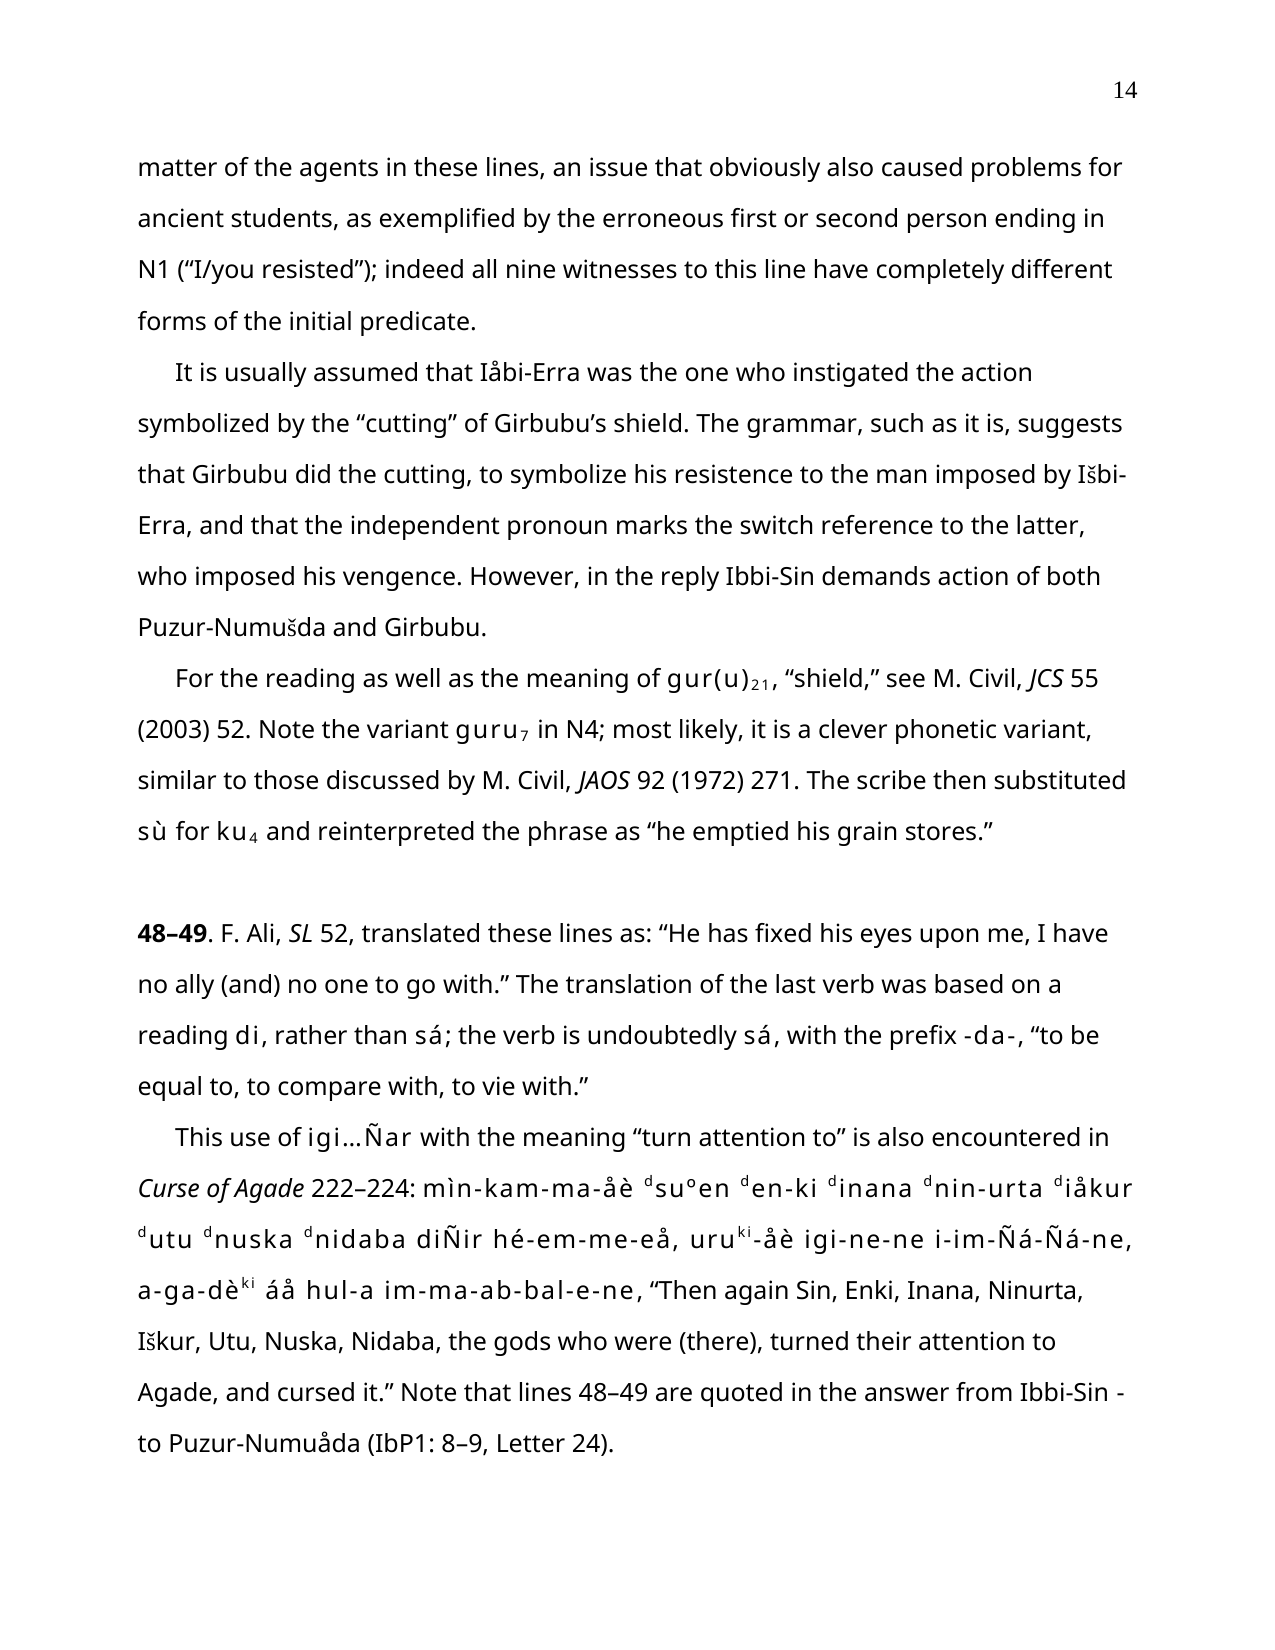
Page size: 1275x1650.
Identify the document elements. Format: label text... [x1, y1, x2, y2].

text This use of igi…Ñar with the meaning “turn attention to” is also encountered in Curse of Agade 222–224: mìn-kam-ma-åè dsuºen den-ki dinana dnin-urta diåkur dutu dnuska dnidaba diÑir hé-em-me-eå, uruki-åè igi-ne-ne i-im-Ñá-Ñá-ne, a-ga-dèki áå hul-a im-ma-ab-bal-e-ne, “Then again Sin, Enki, Inana, Ninurta, Iškur, Utu, Nuska, Nidaba, the gods who were (there), turned their attention to Agade, and cursed it.” Note that lines 48–49 are quoted in the answer from Ibbi-Sin ­to Puzur-Numuåda (IbP1: 8–9, Letter 24). [137, 1120, 1138, 1460]
text For the reading as well as the meaning of gur(u)21, “shield,” see M. Civil, JCS 55 (2003) 52. Note the variant guru7 in N4; most likely, it is a clever phonetic variant, similar to those discussed by M. Civil, JAOS 92 (1972) 271. The scribe then substituted sù for ku4 and reinterpreted the phrase as “he emptied his grain stores.” [137, 660, 1138, 848]
text It is usually assumed that Iåbi-Erra was ­the one who instigated the action symbolized by the “cutting” ­of Girbubu’s shield. The grammar, such as it is, suggests that Girbubu ­did the cutting, to symbolize his resistence to the man imposed by Išbi-Erra, and that the­ independent pronoun marks the switch reference to the latter, who imposed his vengence. However, in the reply Ibbi-Sin demands action of both Puzur-Numušda and Girbubu. [137, 354, 1138, 643]
text 48–49. F. Ali, SL 52, translated these lines as: “He ­has fixed his eyes upon me, I have no ally (and) no one to go ­with.” The translation of the last verb was based on a reading­ di, rather than sá; the verb is undoubtedly sá, with the prefix­ -da-, “to be equal to, to compare with, to vie with.” [137, 916, 1138, 1103]
text matter of the agents in these lines, an issue that obviously also caused problems for ancient students, as exemplified by the erroneous first or second person ending in N1 (“I/you resisted”); indeed all nine witnesses to this line have completely different forms of the initial predicate. [137, 150, 1138, 337]
